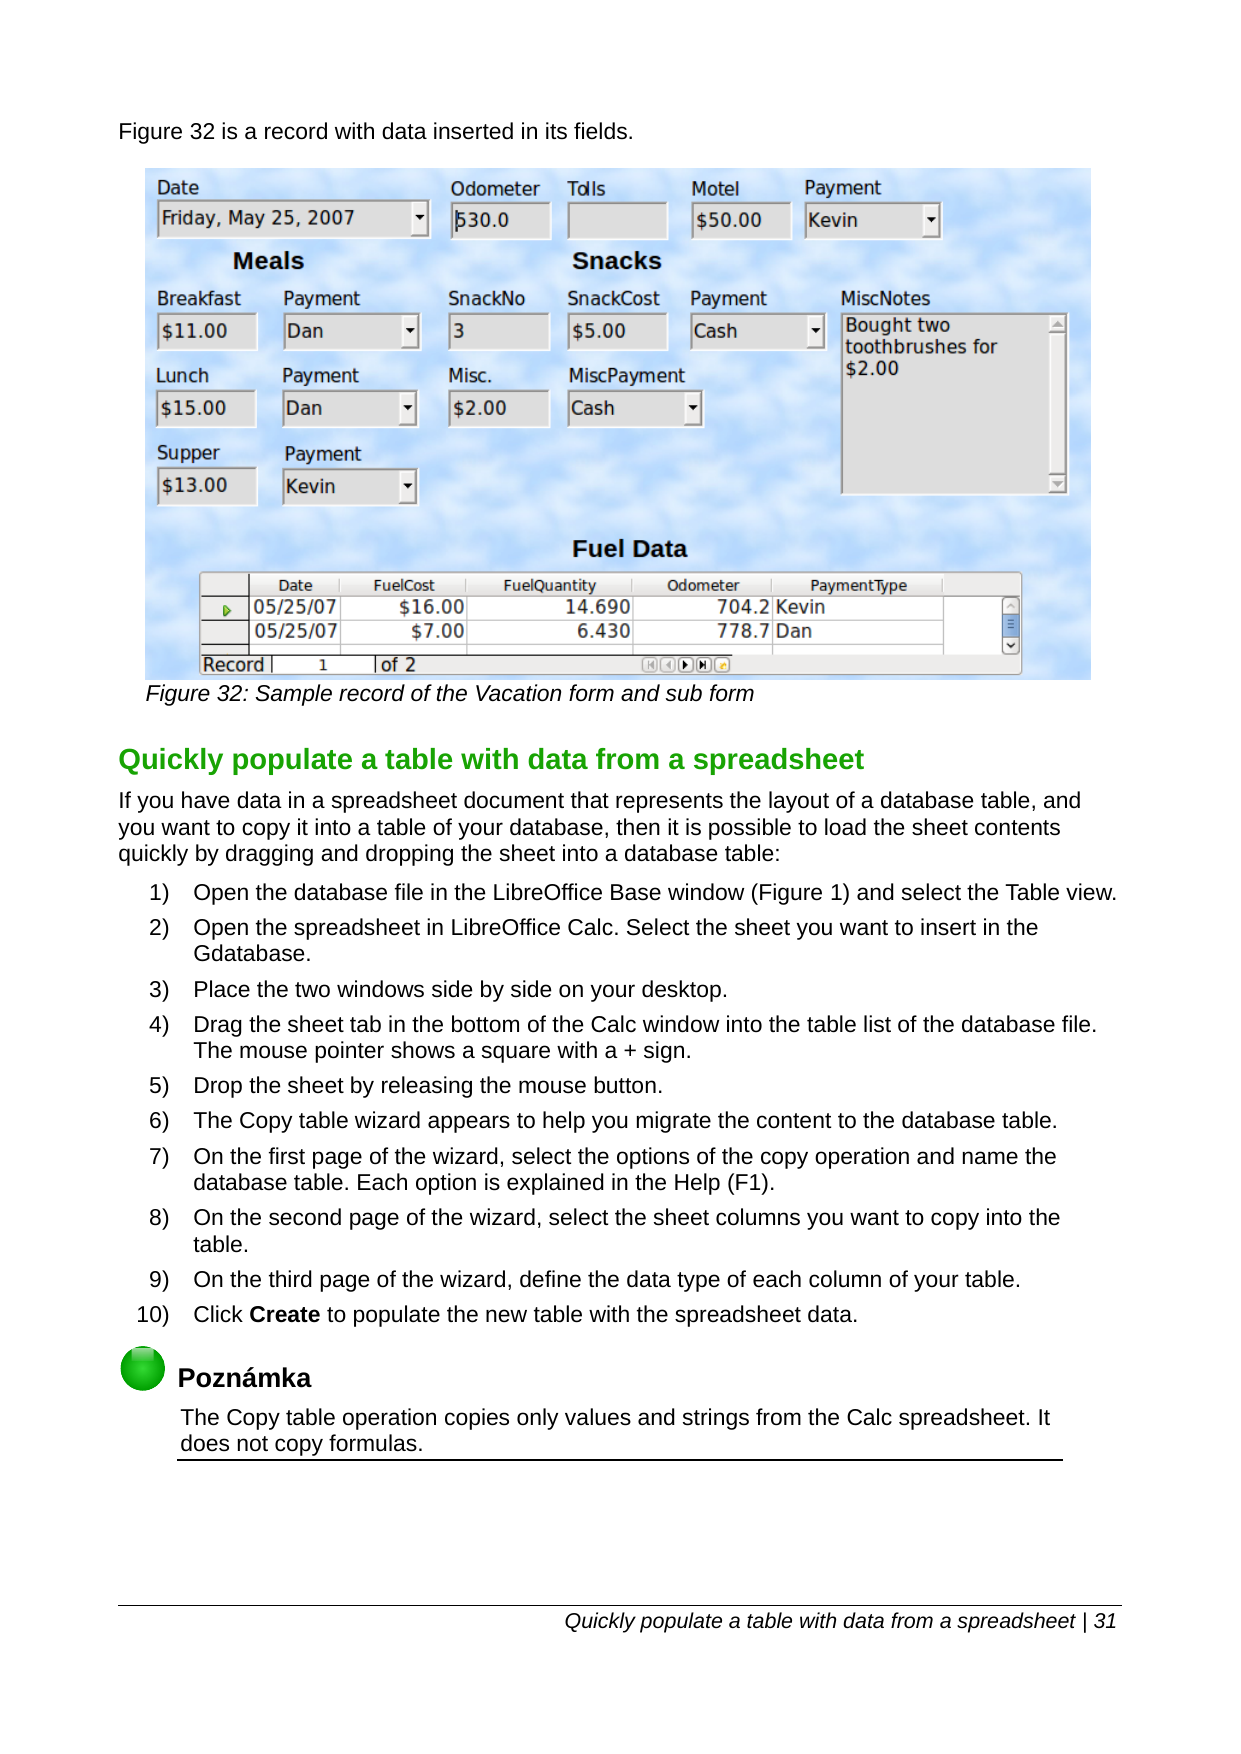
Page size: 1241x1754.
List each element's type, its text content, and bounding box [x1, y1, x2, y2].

list On the second page of the wizard, select the sheet columns you want to copy into the table. [169, 1204, 1122, 1257]
text Figure 32 is a record with data inserted in its fields. [118, 118, 1122, 144]
list The Copy table wizard appears to help you migrate the content to the database table. [169, 1107, 1122, 1134]
list Click Create to populate the new table with the spreadsheet data. [169, 1301, 1122, 1327]
subtitle Poznámka [118, 1344, 1122, 1393]
picture [145, 168, 1091, 680]
text Figure 32: Sample record of the Vacation form and sub form [145, 680, 1095, 706]
text The Copy table operation copies only values and strings from the Calc spreadsheet. It does not copy formulas. [177, 1401, 1063, 1459]
list On the third page of the wizard, define the data type of each column of your table. [169, 1266, 1122, 1292]
list Place the two windows side by side on your desktop. [169, 976, 1122, 1002]
list Open the database file in the LibreOffice Base window (Figure 1) and select the Table view. [169, 879, 1122, 905]
subtitle Quickly populate a table with data from a spreadsheet [118, 742, 1122, 775]
list Drop the sheet by releasing the mouse button. [169, 1072, 1122, 1099]
list Open the spreadsheet in LibreOffice Calc. Select the sheet you want to insert in the Gdatabase. [169, 914, 1122, 967]
list Drag the sheet tab in the bottom of the Calc window into the table list of the database file. The mouse pointer shows a square with a + sign. [169, 1011, 1122, 1063]
text If you have data in a spreadsheet document that represents the layout of a database table, and you want to copy it into a table of your database, then it is possible to load the sheet contents quickly by dragging and dropping the sheet into a database table: [118, 787, 1122, 866]
list On the first page of the wizard, select the options of the copy operation and name the database table. Each option is explained in the Help (F1). [169, 1143, 1122, 1195]
